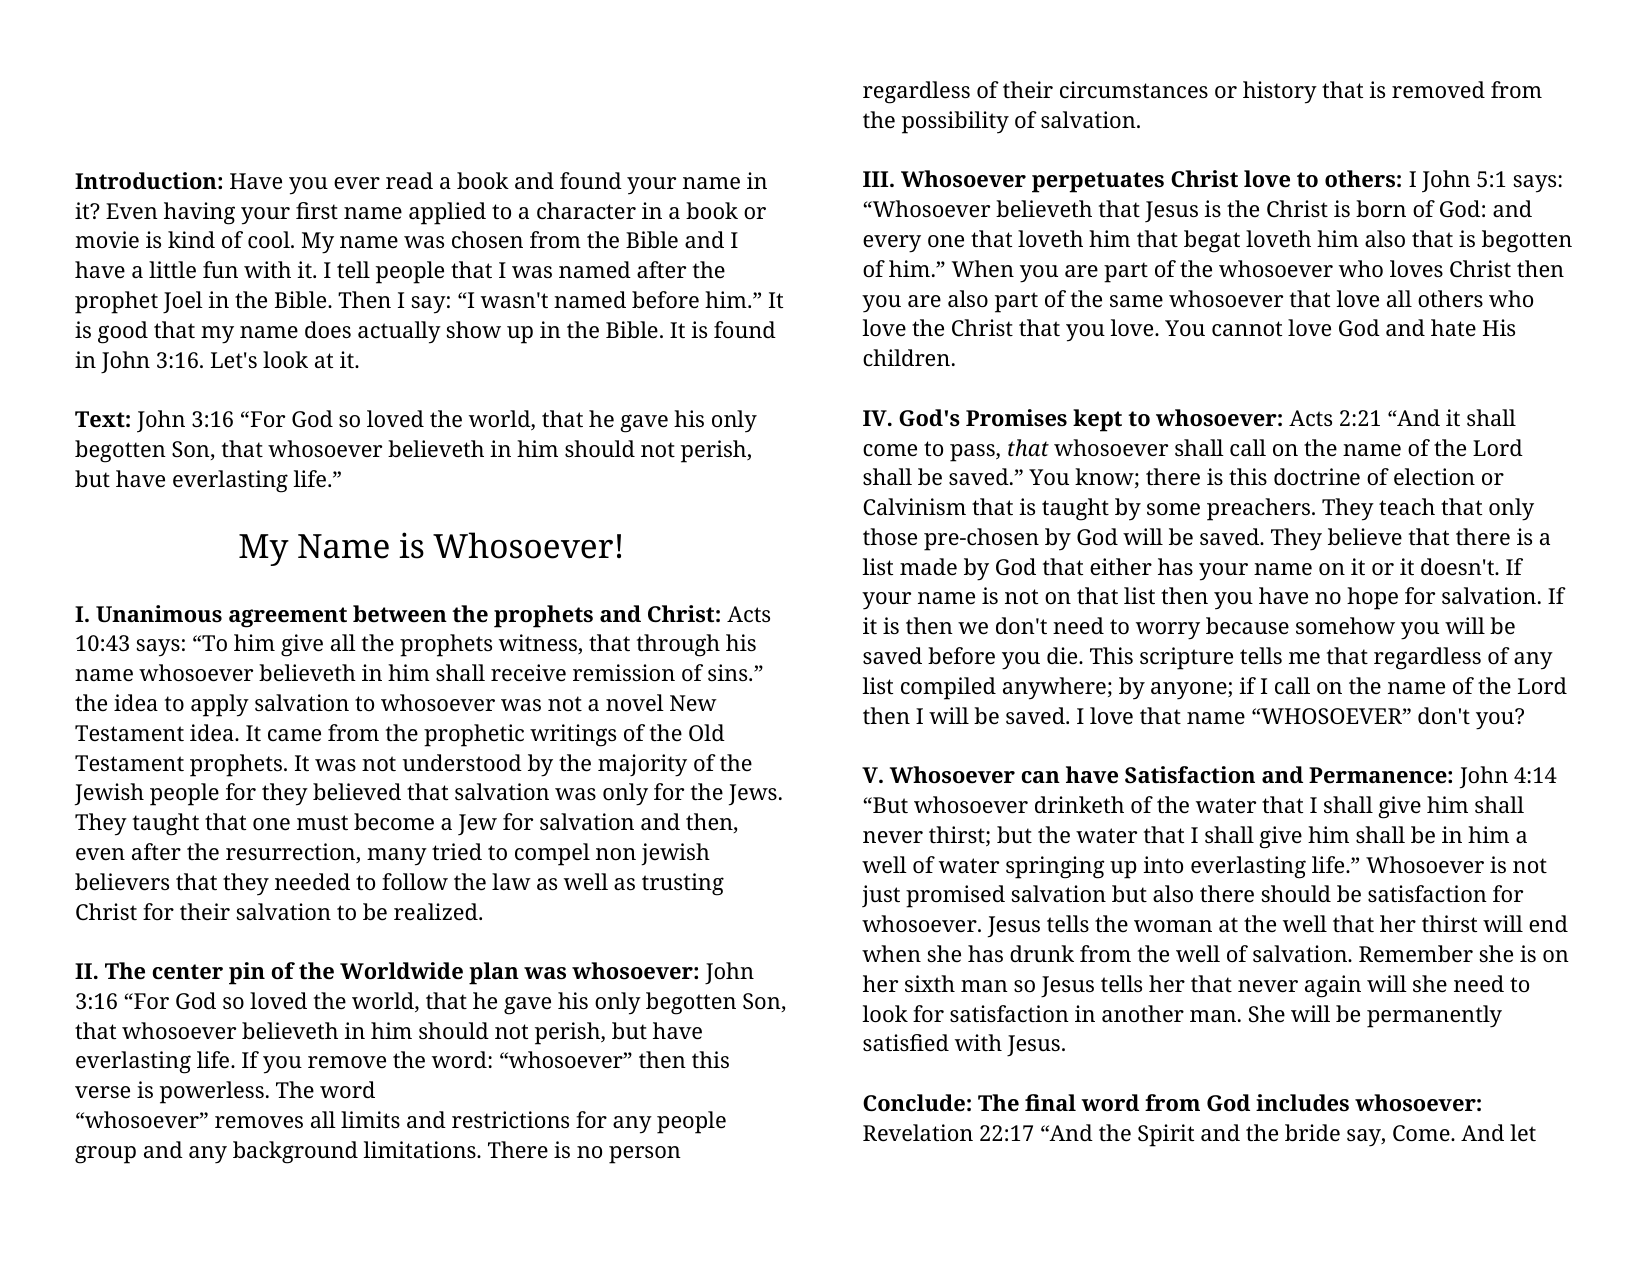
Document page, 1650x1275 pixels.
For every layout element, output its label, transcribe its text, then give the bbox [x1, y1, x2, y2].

text “whosoever” removes all limits and restrictions for any people group and any background limitations. There is no person [75, 1105, 787, 1164]
text IV. God's Promises kept to whosoever: Acts 2:21 “And it shall come to pass, that whosoever shall call on the name of the Lord shall be saved.” You know; there is this doctrine of election or Calvinism that is taught by some preachers. They teach that only those pre-chosen by God will be saved. They believe that there is a list made by God that either has your name on it or it doesn't. If your name is not on that list then you have no hope for salvation. If it is then we don't need to worry because somehow you will be saved before you die. This scripture tells me that regardless of any list compiled anywhere; by anyone; if I call on the name of the Lord then I will be saved. I love that name “WHOSOEVER” don't you? [862, 403, 1575, 730]
subtitle My Name is Whosoever! [75, 523, 787, 569]
text III. Whosoever perpetuates Christ love to others: I John 5:1 says: “Whosoever believeth that Jesus is the Christ is born of God: and every one that loveth him that begat loveth him also that is begotten of him.” When you are part of the whosoever who loves Christ then you are also part of the same whosoever that love all others who love the Christ that you love. You cannot love God and hate His children. [862, 164, 1575, 373]
text regardless of their circumstances or history that is removed from the possibility of salvation. [862, 75, 1575, 134]
text Text: John 3:16 “For God so loved the world, that he gave his only begotten Son, that whosoever believeth in him should not perish, but have everlasting life.” [75, 404, 787, 493]
text II. The center pin of the Worldwide plan was whosoever: John 3:16 “For God so loved the world, that he gave his only begotten Son, that whosoever believeth in him should not perish, but have everlasting life. If you remove the word: “whosoever” then this verse is powerless. The word [75, 956, 787, 1105]
text I. Unanimous agreement between the prophets and Christ: Acts 10:43 says: “To him give all the prophets witness, that through his name whosoever believeth in him shall receive remission of sins.” the idea to apply salvation to whosoever was not a novel New Testament idea. It came from the prophetic writings of the Old Testament prophets. It was not understood by the majority of the Jewish people for they believed that salvation was only for the Jews. They taught that one must become a Jew for salvation and then, even after the resurrection, many tried to compel non jewish believers that they needed to follow the law as well as trusting Christ for their salvation to be realized. [75, 598, 787, 926]
text V. Whosoever can have Satisfaction and Permanence: John 4:14 “But whosoever drinketh of the water that I shall give him shall never thirst; but the water that I shall give him shall be in him a well of water springing up into everlasting life.” Whosoever is not just promised salvation but also there should be satisfaction for whosoever. Jesus tells the woman at the well that her thirst will end when she has drunk from the well of salvation. Remember she is on her sixth man so Jesus tells her that never again will she need to look for satisfaction in another man. She will be permanently satisfied with Jesus. [862, 760, 1575, 1058]
text Conclude: The final word from God includes whosoever: Revelation 22:17 “And the Spirit and the bride say, Come. And let [862, 1088, 1575, 1147]
subtitle Introduction: Have you ever read a book and found your name in it? Even having your first name applied to a character in a book or movie is kind of cool. My name was chosen from the Bible and I have a little fun with it. I tell people that I was named after the prophet Joel in the Bible. Then I say: “I wasn't named before him.” It is good that my name does actually show up in the Bible. It is found in John 3:16. Let's look at it. [75, 166, 787, 374]
